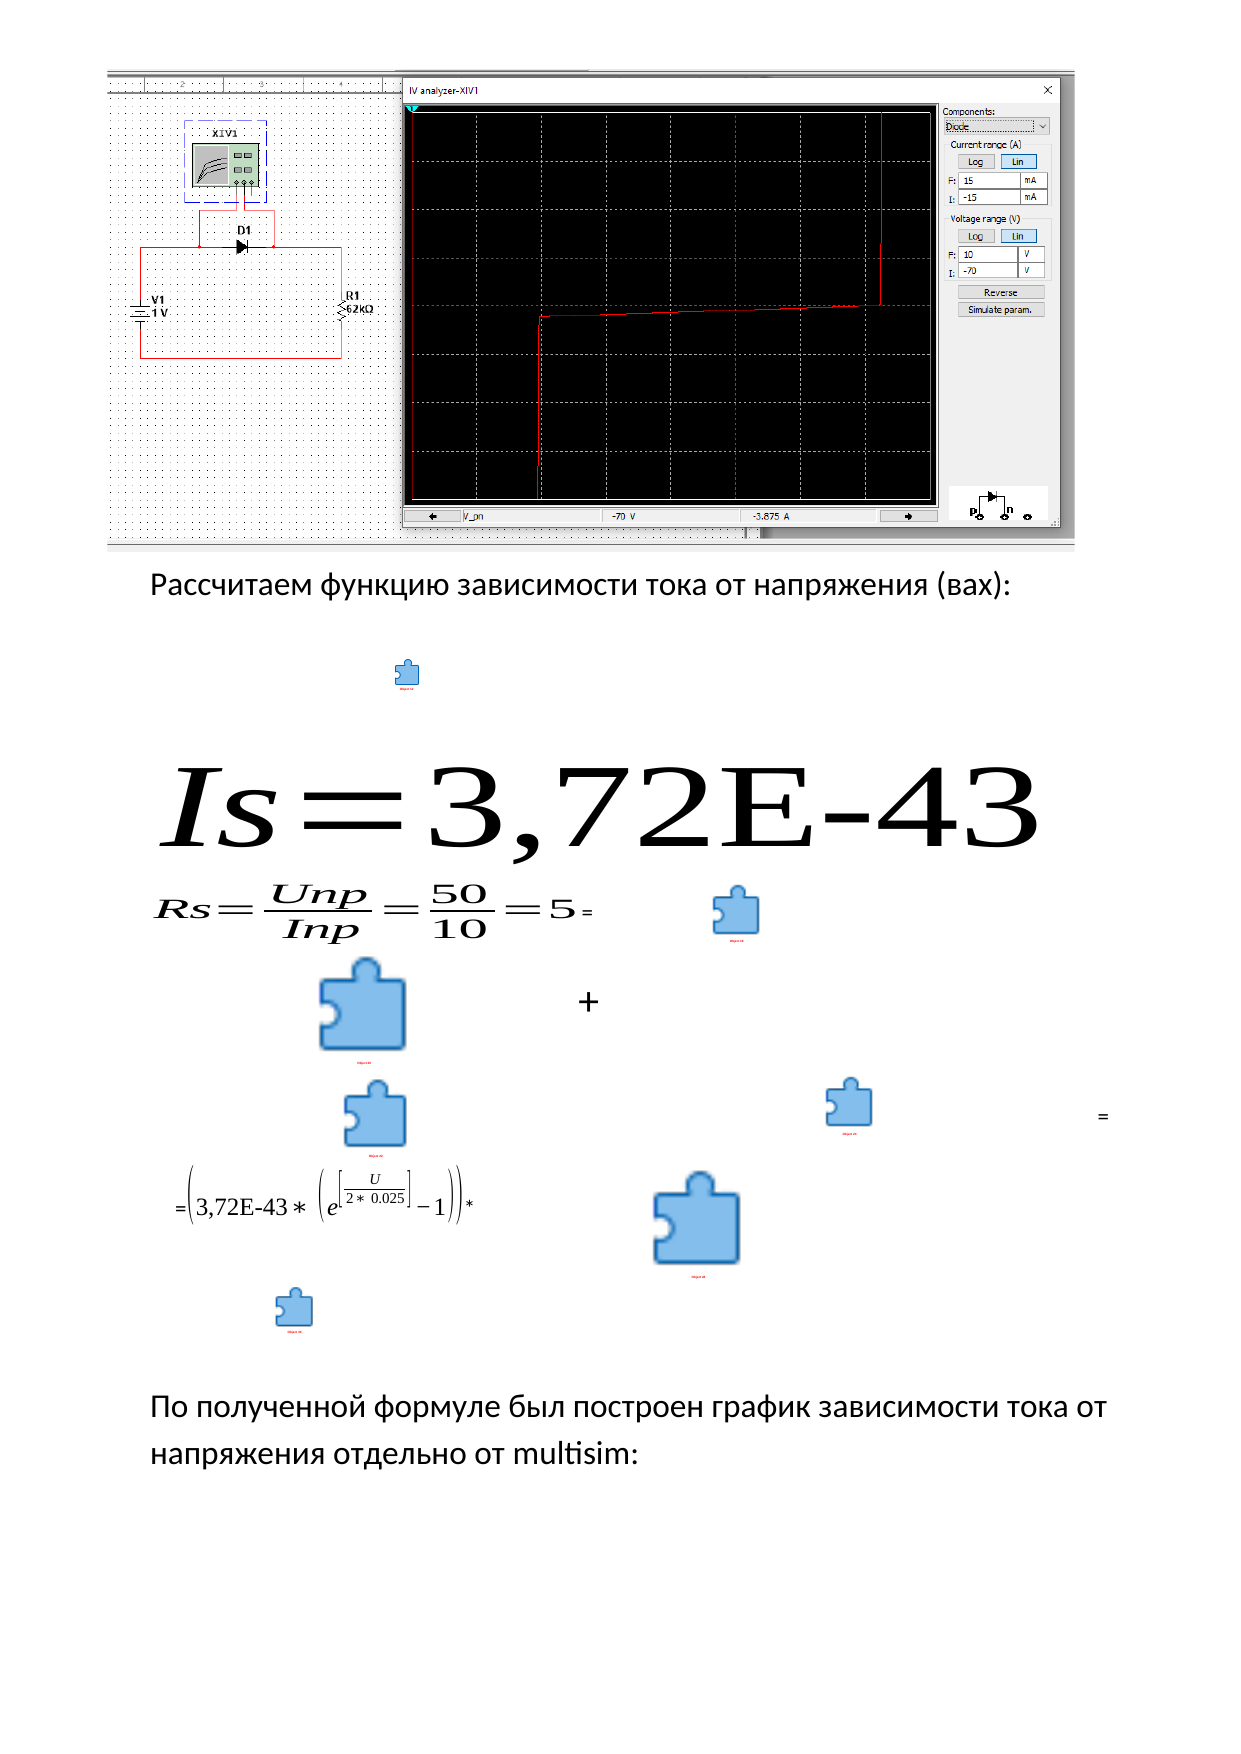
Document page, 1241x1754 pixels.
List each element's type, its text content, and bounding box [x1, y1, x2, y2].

list =* [75, 1162, 1165, 1279]
list Рассчитаем функцию зависимости тока от напряжения (вах): [150, 215, 1165, 604]
list По полученной формуле был построен график зависимости тока от напряжения отдельно от multisim: [150, 1386, 1165, 1473]
list = + [150, 879, 1165, 1065]
list = [150, 1073, 1165, 1158]
picture [107, 69, 1075, 552]
